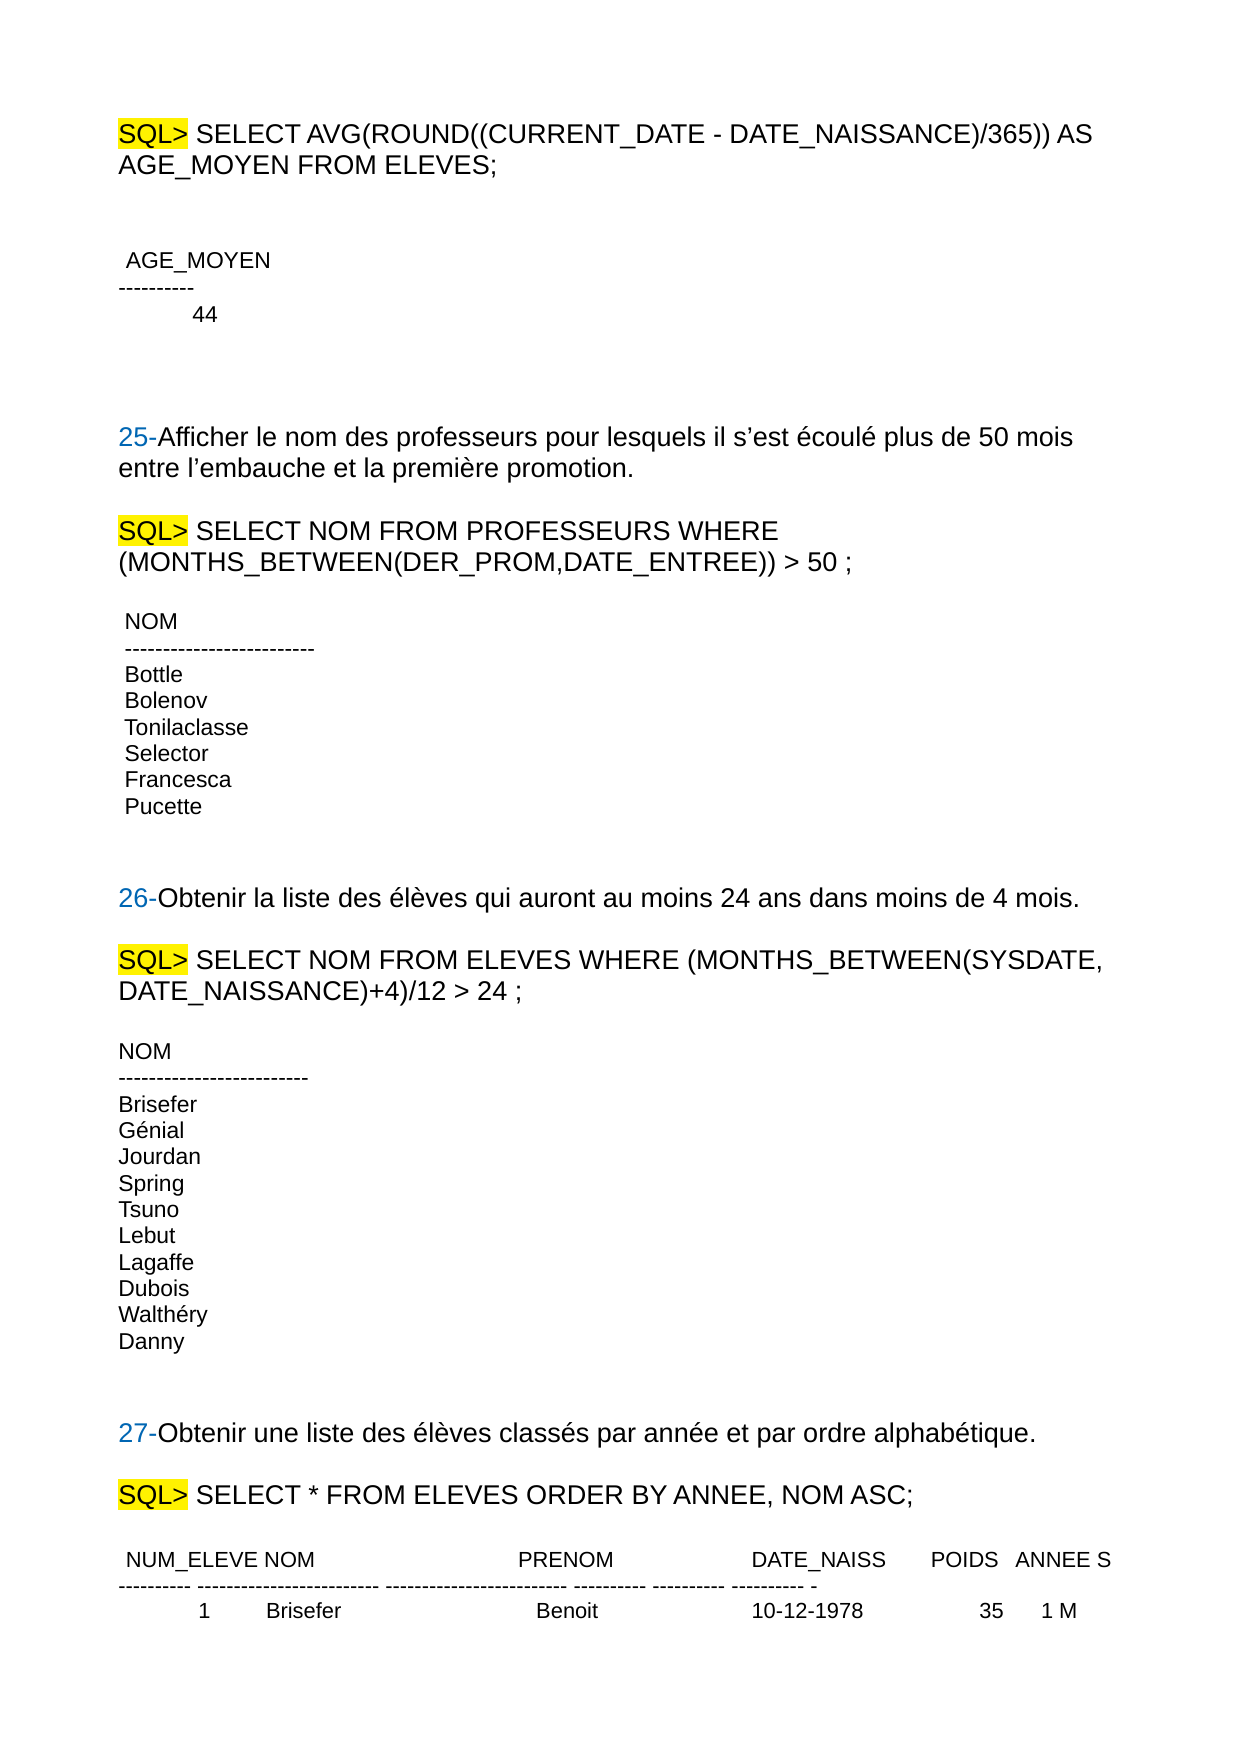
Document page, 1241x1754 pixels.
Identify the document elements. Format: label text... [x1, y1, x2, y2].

text Walthéry [118, 1301, 1122, 1328]
text 44 [118, 301, 1122, 327]
text Spring [118, 1170, 1122, 1196]
text 27-Obtenir une liste des élèves classés par année et par ordre alphabétique. [118, 1417, 1122, 1448]
text 25-Afficher le nom des professeurs pour lesquels il s’est écoulé plus de 50 mois entre l’embauche et la première promotion. [118, 421, 1122, 483]
text Danny [118, 1328, 1122, 1354]
text NOM [118, 1038, 1122, 1064]
text 26-Obtenir la liste des élèves qui auront au moins 24 ans dans moins de 4 mois. [118, 882, 1122, 913]
text ------------------------- [118, 635, 1122, 661]
text NOM [118, 608, 1122, 635]
text ------------------------- [118, 1064, 1122, 1091]
text Pucette [118, 793, 1122, 819]
text Tonilaclasse [118, 714, 1122, 740]
text Lagaffe [118, 1249, 1122, 1275]
text Brisefer [118, 1091, 1122, 1117]
text SQL> SELECT AVG(ROUND((CURRENT_DATE - DATE_NAISSANCE)/365)) AS AGE_MOYEN FROM ELEVES; [118, 118, 1122, 181]
text Lebut [118, 1222, 1122, 1249]
text 1 Brisefer Benoit 10-12-1978 35 1 M [118, 1598, 1122, 1623]
text NUM_ELEVE NOM PRENOM DATE_NAISS POIDS ANNEE S [118, 1542, 1122, 1573]
text Bottle [118, 661, 1122, 687]
text Tsuno [118, 1196, 1122, 1222]
text Selector [118, 740, 1122, 766]
text Francesca [118, 766, 1122, 793]
text Dubois [118, 1275, 1122, 1301]
text ---------- ------------------------- ------------------------- ---------- ---------- ---------- - [118, 1573, 1122, 1598]
text SQL> SELECT * FROM ELEVES ORDER BY ANNEE, NOM ASC; [118, 1479, 1122, 1510]
text SQL> SELECT NOM FROM ELEVES WHERE (MONTHS_BETWEEN(SYSDATE, DATE_NAISSANCE)+4)/12 > 24 ; [118, 944, 1122, 1007]
text SQL> SELECT NOM FROM PROFESSEURS WHERE (MONTHS_BETWEEN(DER_PROM,DATE_ENTREE)) > 50 ; [118, 514, 1122, 577]
text AGE_MOYEN [118, 243, 1122, 274]
text Bolenov [118, 687, 1122, 714]
text Génial [118, 1117, 1122, 1143]
text ---------- [118, 274, 1122, 301]
text Jourdan [118, 1143, 1122, 1170]
